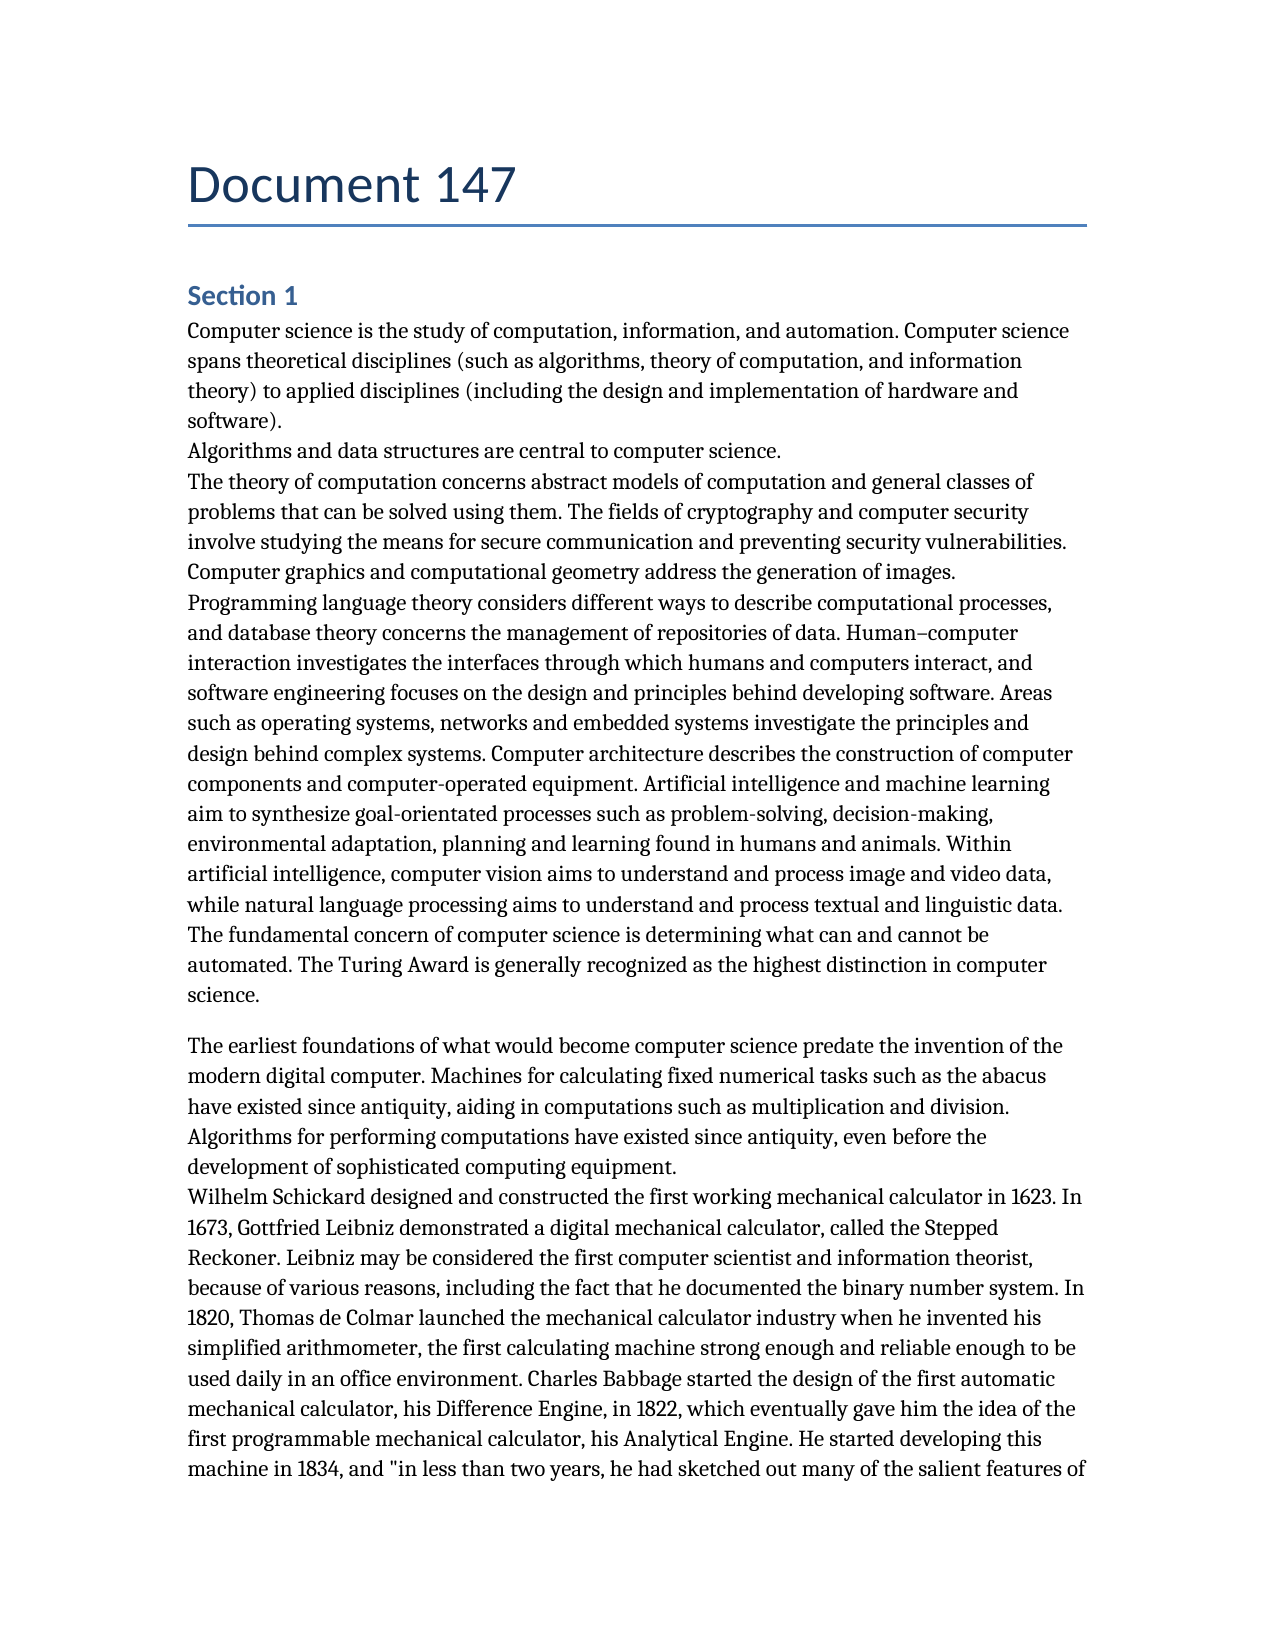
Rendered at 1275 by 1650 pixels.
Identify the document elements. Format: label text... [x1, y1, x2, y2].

subtitle Section 1 [187, 277, 1087, 312]
text Computer science is the study of computation, information, and automation. Computer science spans theoretical disciplines (such as algorithms, theory of computation, and information theory) to applied disciplines (including the design and implementation of hardware and software). Algorithms and data structures are central to computer science. The theory of computation concerns abstract models of computation and general classes of problems that can be solved using them. The fields of cryptography and computer security involve studying the means for secure communication and preventing security vulnerabilities. Computer graphics and computational geometry address the generation of images. Programming language theory considers different ways to describe computational processes, and database theory concerns the management of repositories of data. Human–computer interaction investigates the interfaces through which humans and computers interact, and software engineering focuses on the design and principles behind developing software. Areas such as operating systems, networks and embedded systems investigate the principles and design behind complex systems. Computer architecture describes the construction of computer components and computer-operated equipment. Artificial intelligence and machine learning aim to synthesize goal-orientated processes such as problem-solving, decision-making, environmental adaptation, planning and learning found in humans and animals. Within artificial intelligence, computer vision aims to understand and process image and video data, while natural language processing aims to understand and process textual and linguistic data. The fundamental concern of computer science is determining what can and cannot be automated. The Turing Award is generally recognized as the highest distinction in computer science. [187, 317, 1087, 1008]
title Document 147 [187, 150, 1087, 227]
text The earliest foundations of what would become computer science predate the invention of the modern digital computer. Machines for calculating fixed numerical tasks such as the abacus have existed since antiquity, aiding in computations such as multiplication and division. Algorithms for performing computations have existed since antiquity, even before the development of sophisticated computing equipment. Wilhelm Schickard designed and constructed the first working mechanical calculator in 1623. In 1673, Gottfried Leibniz demonstrated a digital mechanical calculator, called the Stepped Reckoner. Leibniz may be considered the first computer scientist and information theorist, because of various reasons, including the fact that he documented the binary number system. In 1820, Thomas de Colmar launched the mechanical calculator industry when he invented his simplified arithmometer, the first calculating machine strong enough and reliable enough to be used daily in an office environment. Charles Babbage started the design of the first automatic mechanical calculator, his Difference Engine, in 1822, which eventually gave him the idea of the first programmable mechanical calculator, his Analytical Engine. He started developing this machine in 1834, and "in less than two years, he had sketched out many of the salient features of [187, 1033, 1087, 1482]
